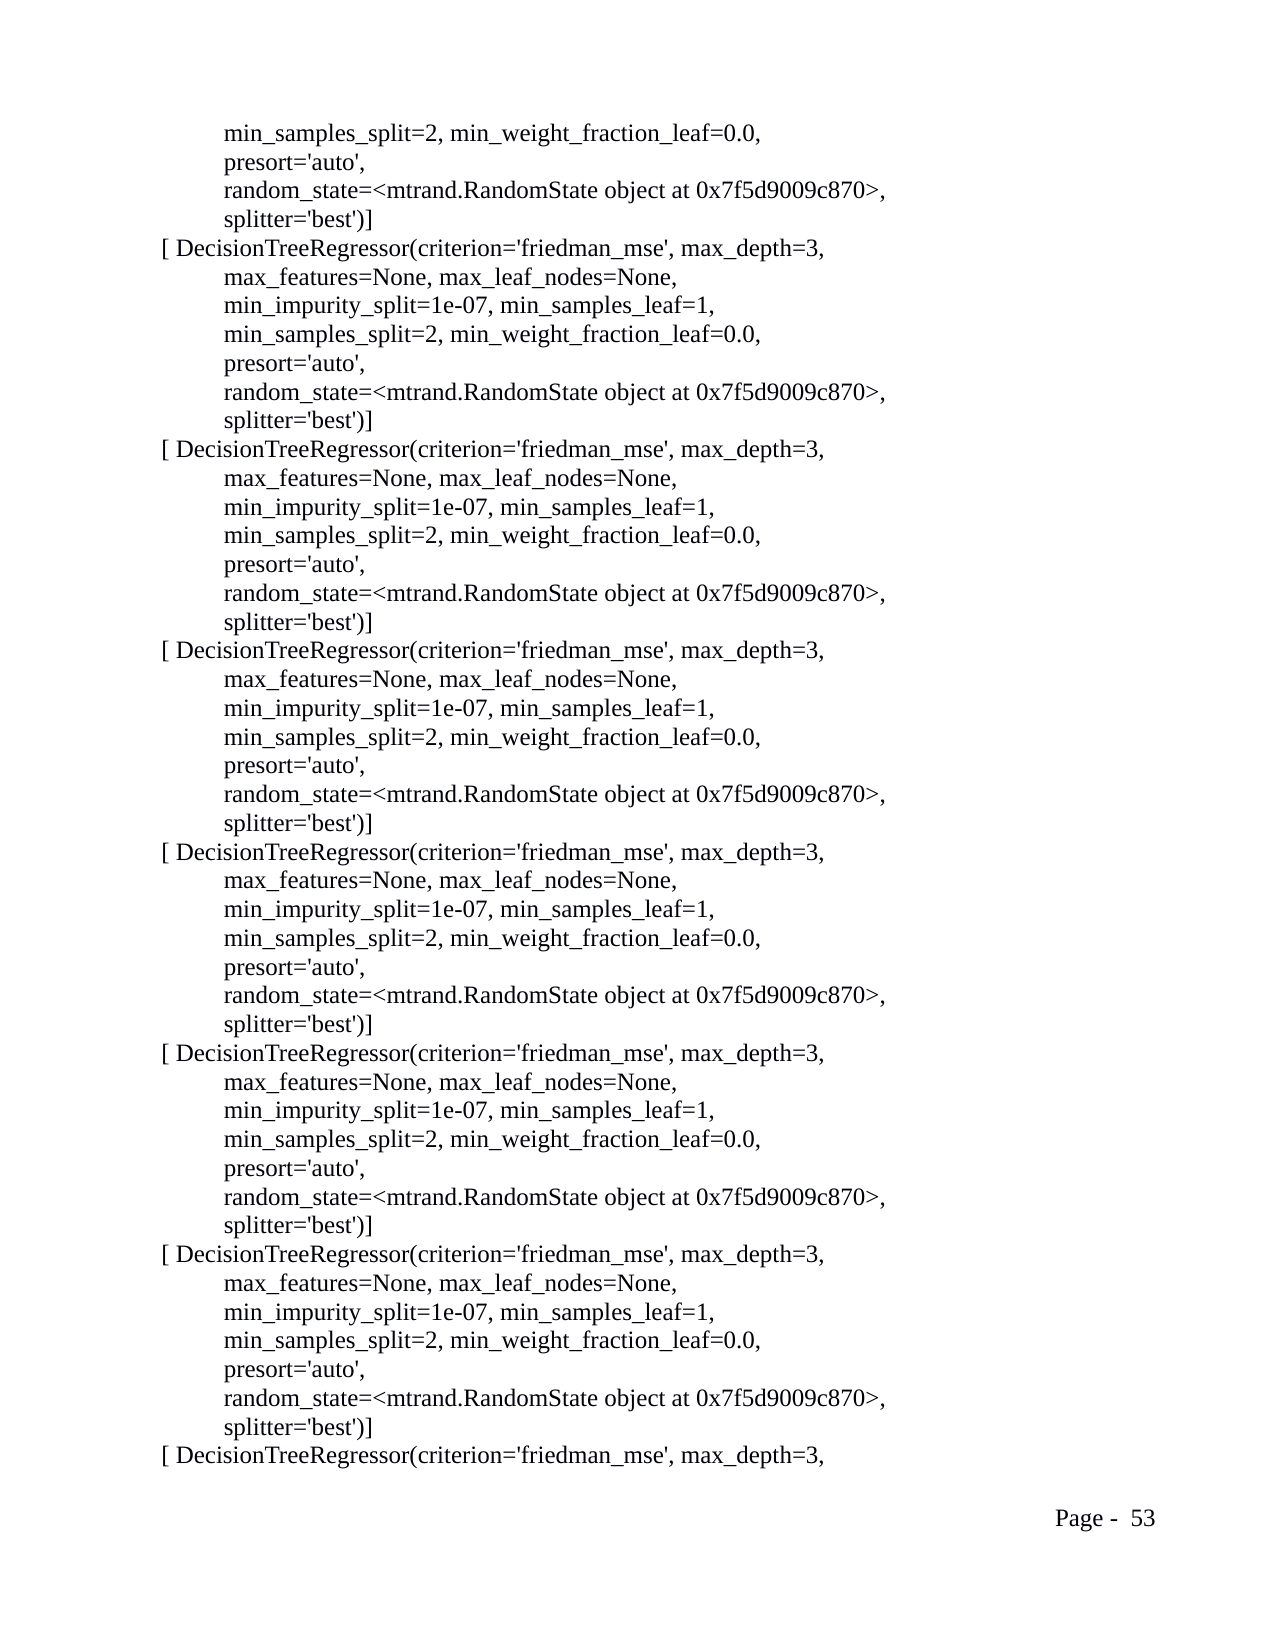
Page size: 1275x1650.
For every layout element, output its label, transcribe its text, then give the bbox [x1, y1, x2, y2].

text splitter='best')] [155, 808, 1157, 837]
text min_impurity_split=1e-07, min_samples_leaf=1, [155, 492, 1157, 521]
text min_impurity_split=1e-07, min_samples_leaf=1, [155, 894, 1157, 923]
text splitter='best')] [155, 1211, 1157, 1239]
text max_features=None, max_leaf_nodes=None, [155, 1268, 1157, 1297]
text min_samples_split=2, min_weight_fraction_leaf=0.0, [155, 521, 1157, 549]
text random_state=<mtrand.RandomState object at 0x7f5d9009c870>, [155, 779, 1157, 808]
text [ DecisionTreeRegressor(criterion='friedman_mse', max_depth=3, [155, 233, 1157, 262]
text splitter='best')] [155, 1412, 1157, 1441]
text presort='auto', [155, 751, 1157, 779]
text max_features=None, max_leaf_nodes=None, [155, 866, 1157, 894]
text presort='auto', [155, 348, 1157, 377]
text random_state=<mtrand.RandomState object at 0x7f5d9009c870>, [155, 377, 1157, 406]
text presort='auto', [155, 1354, 1157, 1383]
text min_impurity_split=1e-07, min_samples_leaf=1, [155, 693, 1157, 722]
text splitter='best')] [155, 607, 1157, 636]
text random_state=<mtrand.RandomState object at 0x7f5d9009c870>, [155, 176, 1157, 204]
text random_state=<mtrand.RandomState object at 0x7f5d9009c870>, [155, 1182, 1157, 1211]
text min_samples_split=2, min_weight_fraction_leaf=0.0, [155, 923, 1157, 952]
text [ DecisionTreeRegressor(criterion='friedman_mse', max_depth=3, [155, 837, 1157, 866]
text min_impurity_split=1e-07, min_samples_leaf=1, [155, 1096, 1157, 1124]
text min_impurity_split=1e-07, min_samples_leaf=1, [155, 1297, 1157, 1326]
text random_state=<mtrand.RandomState object at 0x7f5d9009c870>, [155, 578, 1157, 607]
text presort='auto', [155, 1153, 1157, 1182]
text min_samples_split=2, min_weight_fraction_leaf=0.0, [155, 722, 1157, 751]
text [ DecisionTreeRegressor(criterion='friedman_mse', max_depth=3, [155, 1038, 1157, 1067]
text max_features=None, max_leaf_nodes=None, [155, 262, 1157, 291]
text splitter='best')] [155, 1009, 1157, 1038]
text presort='auto', [155, 952, 1157, 981]
text min_samples_split=2, min_weight_fraction_leaf=0.0, [155, 1326, 1157, 1354]
text min_samples_split=2, min_weight_fraction_leaf=0.0, [155, 319, 1157, 348]
text presort='auto', [155, 147, 1157, 176]
text max_features=None, max_leaf_nodes=None, [155, 463, 1157, 492]
text random_state=<mtrand.RandomState object at 0x7f5d9009c870>, [155, 981, 1157, 1009]
text random_state=<mtrand.RandomState object at 0x7f5d9009c870>, [155, 1383, 1157, 1412]
text [ DecisionTreeRegressor(criterion='friedman_mse', max_depth=3, [155, 434, 1157, 463]
text min_samples_split=2, min_weight_fraction_leaf=0.0, [155, 118, 1157, 147]
text max_features=None, max_leaf_nodes=None, [155, 1067, 1157, 1096]
text [ DecisionTreeRegressor(criterion='friedman_mse', max_depth=3, [155, 636, 1157, 664]
text [ DecisionTreeRegressor(criterion='friedman_mse', max_depth=3, [155, 1239, 1157, 1268]
text presort='auto', [155, 549, 1157, 578]
text min_samples_split=2, min_weight_fraction_leaf=0.0, [155, 1124, 1157, 1153]
text splitter='best')] [155, 406, 1157, 434]
text max_features=None, max_leaf_nodes=None, [155, 664, 1157, 693]
text min_impurity_split=1e-07, min_samples_leaf=1, [155, 291, 1157, 319]
text splitter='best')] [155, 204, 1157, 233]
text [ DecisionTreeRegressor(criterion='friedman_mse', max_depth=3, [155, 1441, 1157, 1469]
